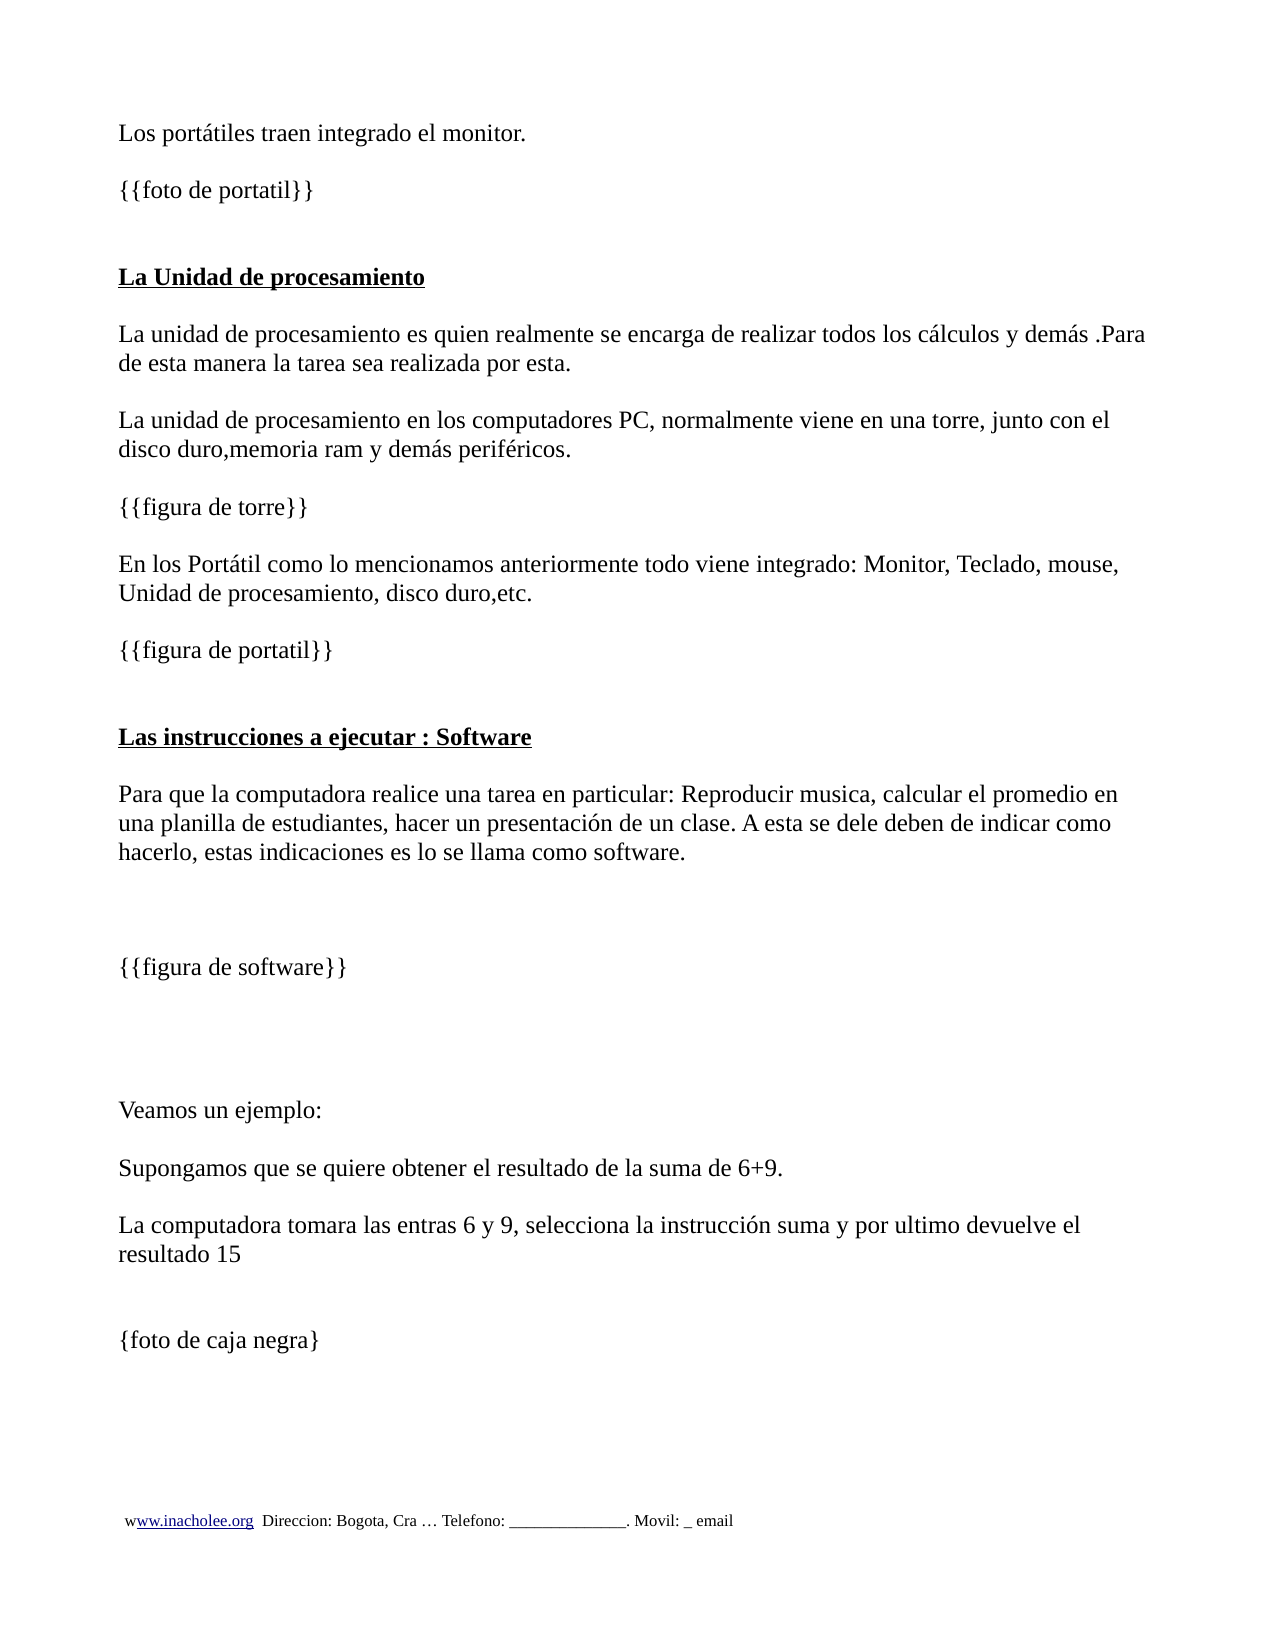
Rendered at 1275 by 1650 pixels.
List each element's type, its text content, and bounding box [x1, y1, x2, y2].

text En los Portátil como lo mencionamos anteriormente todo viene integrado: Monitor, Teclado, mouse, Unidad de procesamiento, disco duro,etc. [118, 549, 1157, 607]
text {{figura de torre}} [118, 492, 1157, 521]
text Para que la computadora realice una tarea en particular: Reproducir musica, calcular el promedio en una planilla de estudiantes, hacer un presentación de un clase. A esta se dele deben de indicar como hacerlo, estas indicaciones es lo se llama como software. [118, 779, 1157, 866]
text La unidad de procesamiento es quien realmente se encarga de realizar todos los cálculos y demás .Para de esta manera la tarea sea realizada por esta. [118, 319, 1157, 377]
text {foto de caja negra} [118, 1326, 1157, 1354]
text {{figura de software}} [118, 952, 1157, 981]
text La computadora tomara las entras 6 y 9, selecciona la instrucción suma y por ultimo devuelve el [118, 1211, 1157, 1239]
text {{figura de portatil}} [118, 636, 1157, 664]
text resultado 15 [118, 1239, 1157, 1268]
text Veamos un ejemplo: [118, 1096, 1157, 1124]
text La unidad de procesamiento en los computadores PC, normalmente viene en una torre, junto con el disco duro,memoria ram y demás periféricos. [118, 406, 1157, 463]
text Las instrucciones a ejecutar : Software [118, 722, 1157, 751]
text Los portátiles traen integrado el monitor. [118, 118, 1157, 147]
text {{foto de portatil}} [118, 176, 1157, 204]
text Supongamos que se quiere obtener el resultado de la suma de 6+9. [118, 1153, 1157, 1182]
text La Unidad de procesamiento [118, 262, 1157, 291]
